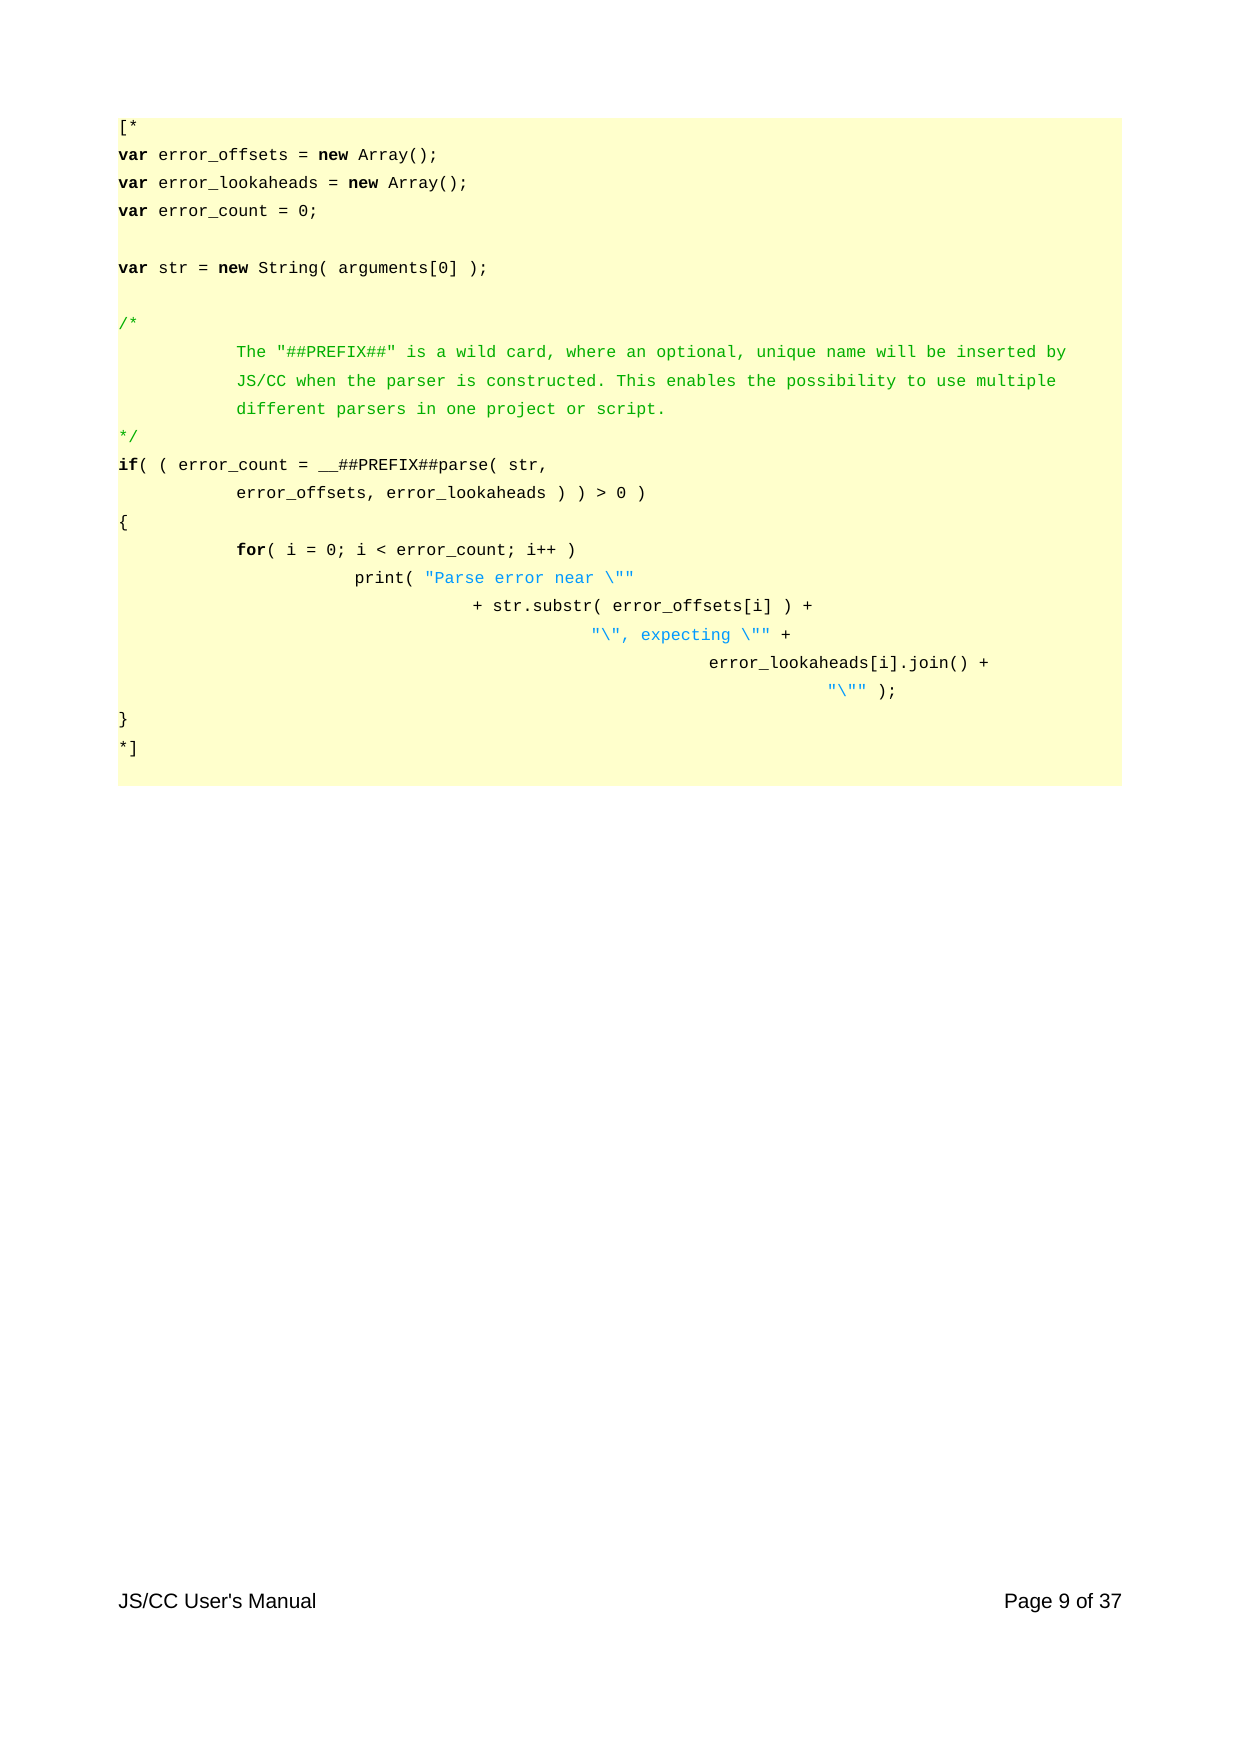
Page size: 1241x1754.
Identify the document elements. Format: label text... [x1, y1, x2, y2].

text var error_count = 0; [118, 203, 1122, 222]
text *] [118, 739, 1122, 786]
text { [118, 513, 1122, 532]
text if( ( error_count = __##PREFIX##parse( str, [118, 457, 1122, 476]
text The "##PREFIX##" is a wild card, where an optional, unique name will be inserted by [118, 344, 1122, 363]
text /* [118, 287, 1122, 334]
text var error_offsets = new Array(); [118, 146, 1122, 165]
text error_lookaheads[i].join() + [118, 654, 1122, 673]
text error_offsets, error_lookaheads ) ) > 0 ) [118, 485, 1122, 504]
text + str.substr( error_offsets[i] ) + [118, 598, 1122, 617]
text print( "Parse error near \"" [118, 570, 1122, 589]
text JS/CC when the parser is constructed. This enables the possibility to use multiple different parsers in one project or script. */ [118, 372, 1122, 447]
text for( i = 0; i < error_count; i++ ) [118, 542, 1122, 560]
text [* [118, 118, 1122, 137]
text "\"" ); [118, 683, 1122, 702]
text var error_lookaheads = new Array(); [118, 174, 1122, 193]
text "\", expecting \"" + [118, 626, 1122, 645]
text } [118, 711, 1122, 730]
text var str = new String( arguments[0] ); [118, 259, 1122, 278]
